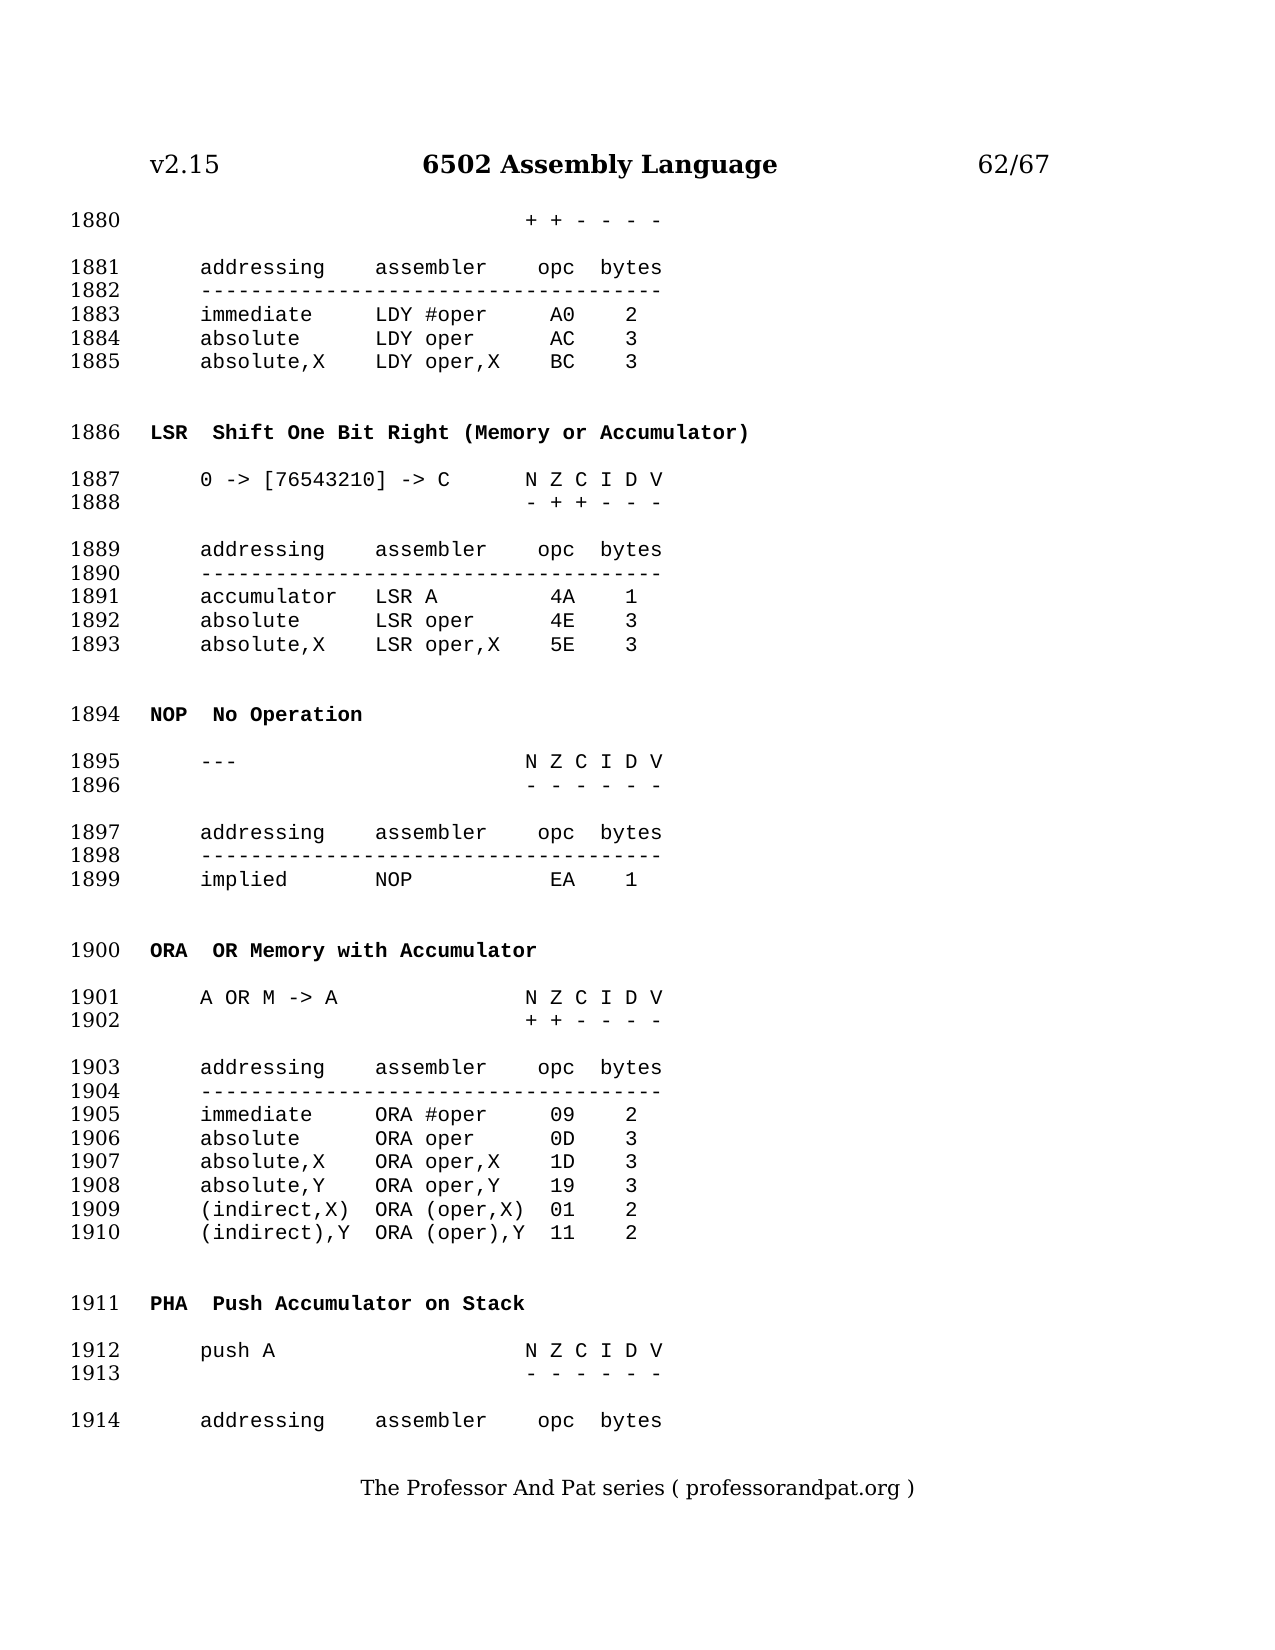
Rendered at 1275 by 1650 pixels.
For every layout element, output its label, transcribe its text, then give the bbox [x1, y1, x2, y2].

text addressing assembler opc bytes [150, 1057, 1125, 1081]
text absolute ORA oper 0D 3 [150, 1128, 1125, 1152]
text LSR Shift One Bit Right (Memory or Accumulator) [150, 422, 1125, 445]
text addressing assembler opc bytes [150, 539, 1125, 563]
text push A N Z C I D V [150, 1340, 1125, 1363]
text absolute,X LDY oper,X BC 3 [150, 351, 1125, 375]
text NOP No Operation [150, 704, 1125, 728]
text ------------------------------------- [150, 563, 1125, 587]
text PHA Push Accumulator on Stack [150, 1293, 1125, 1316]
text addressing assembler opc bytes [150, 1411, 1125, 1434]
text A OR M -> A N Z C I D V [150, 987, 1125, 1010]
text - + + - - - [150, 492, 1125, 516]
text immediate LDY #oper A0 2 [150, 304, 1125, 328]
text absolute,Y ORA oper,Y 19 3 [150, 1175, 1125, 1199]
text (indirect,X) ORA (oper,X) 01 2 [150, 1199, 1125, 1222]
text accumulator LSR A 4A 1 [150, 587, 1125, 610]
text absolute,X ORA oper,X 1D 3 [150, 1152, 1125, 1175]
text - - - - - - [150, 775, 1125, 798]
text ------------------------------------- [150, 281, 1125, 304]
text - - - - - - [150, 1363, 1125, 1387]
text implied NOP EA 1 [150, 869, 1125, 893]
text ------------------------------------- [150, 1081, 1125, 1104]
text + + - - - - [150, 1010, 1125, 1034]
text absolute LDY oper AC 3 [150, 328, 1125, 351]
text 0 -> [76543210] -> C N Z C I D V [150, 469, 1125, 492]
text ------------------------------------- [150, 846, 1125, 869]
text ORA OR Memory with Accumulator [150, 940, 1125, 963]
text absolute LSR oper 4E 3 [150, 610, 1125, 634]
text (indirect),Y ORA (oper),Y 11 2 [150, 1222, 1125, 1246]
text + + - - - - [150, 210, 1125, 233]
text addressing assembler opc bytes [150, 257, 1125, 281]
text immediate ORA #oper 09 2 [150, 1104, 1125, 1128]
text addressing assembler opc bytes [150, 822, 1125, 846]
text absolute,X LSR oper,X 5E 3 [150, 634, 1125, 657]
text --- N Z C I D V [150, 751, 1125, 775]
